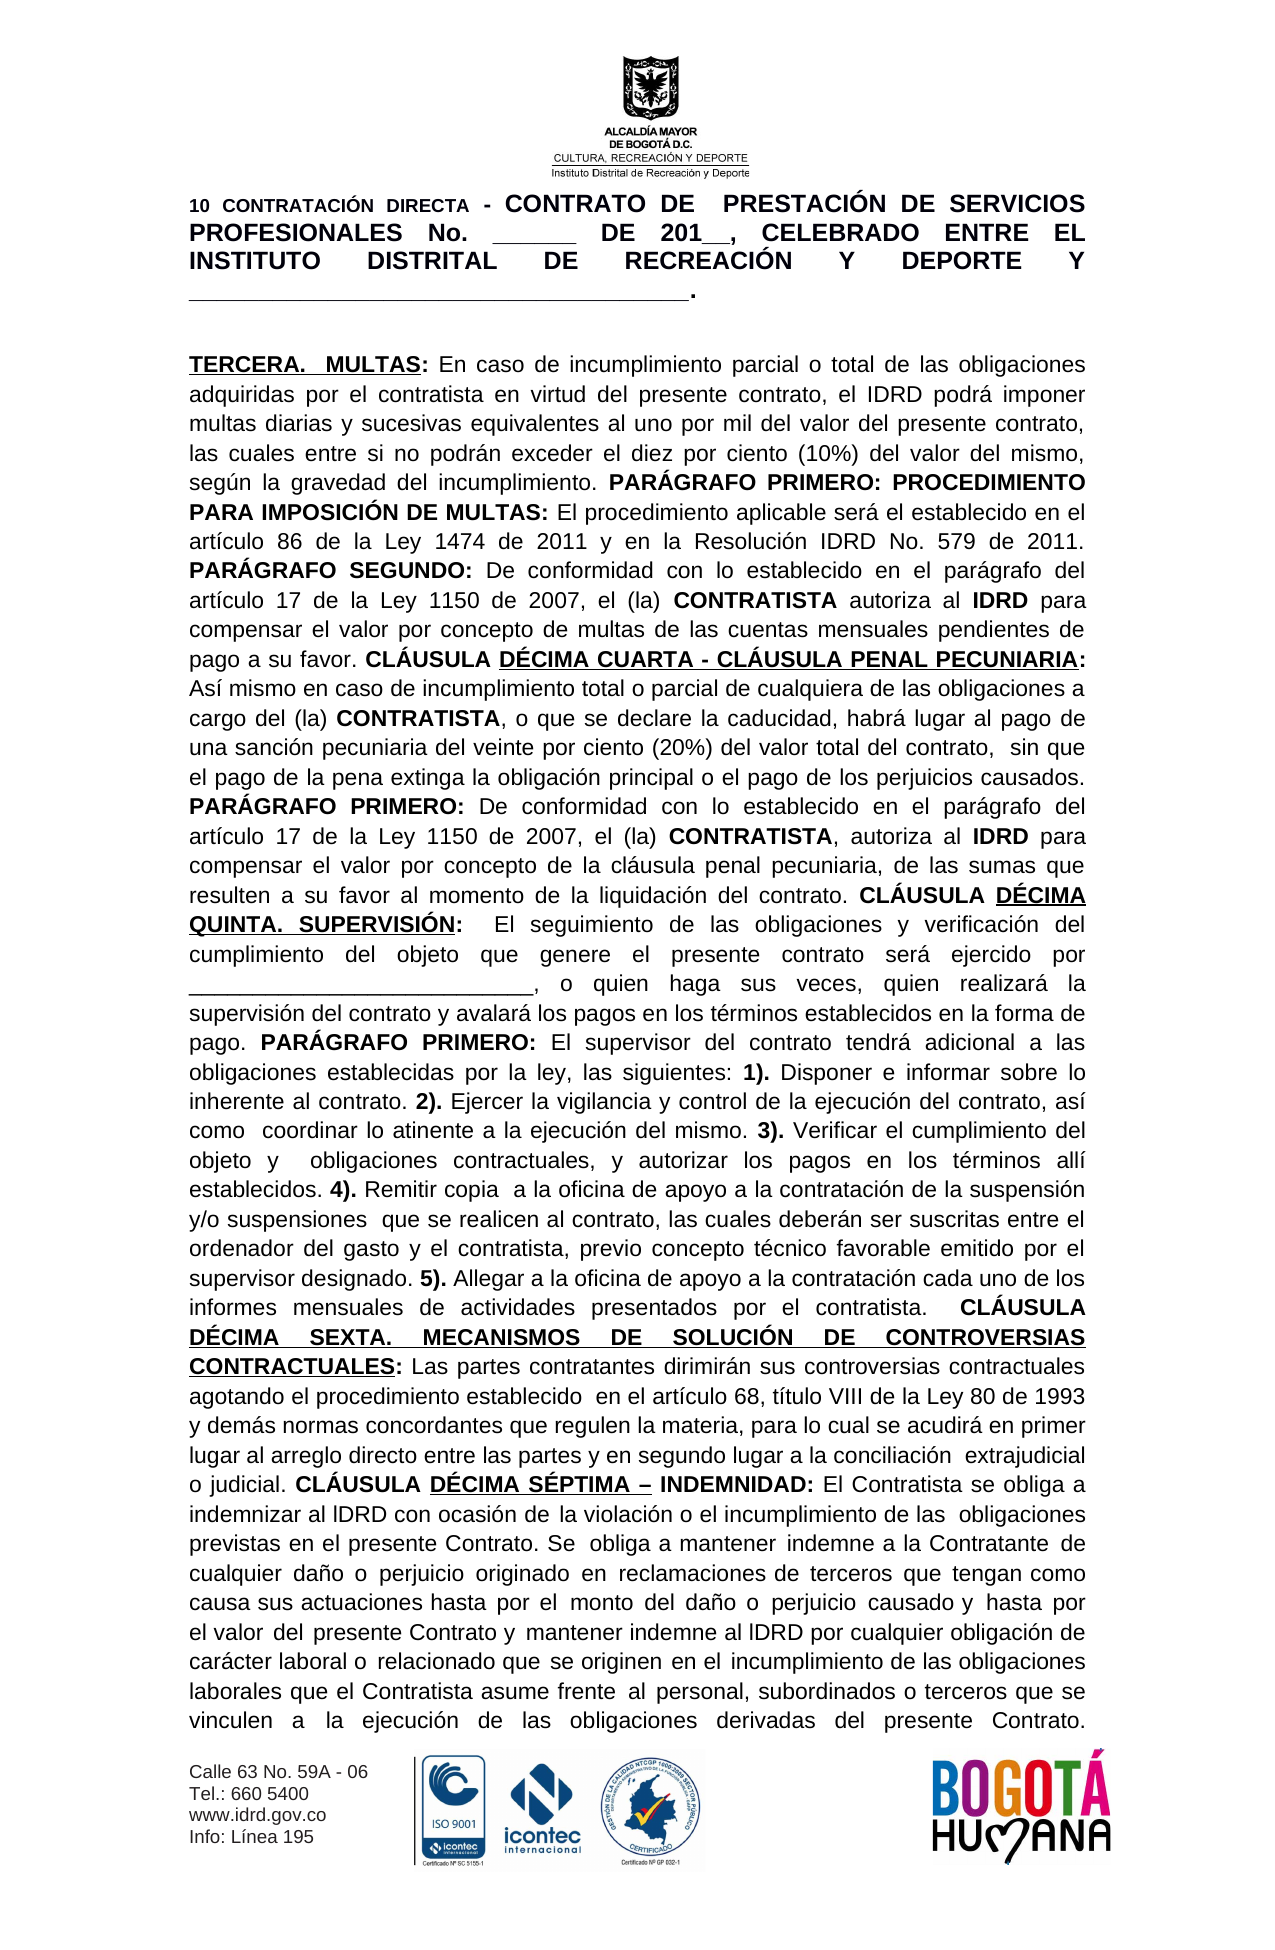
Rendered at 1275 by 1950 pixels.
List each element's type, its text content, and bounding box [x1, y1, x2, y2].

picture [932, 1748, 1111, 1865]
text TERCERA. MULTAS: En caso de incumplimiento parcial o total de las obligaciones adquiridas por el contratista en virtud del presente contrato, el IDRD podrá imponer multas diarias y sucesivas equivalentes al uno por mil del valor del presente contrato, las cuales entre si no podrán exceder el diez por ciento (10%) del valor del mismo, según la gravedad del incumplimiento. PARÁGRAFO PRIMERO: PROCEDIMIENTO PARA IMPOSICIÓN DE MULTAS: El procedimiento aplicable será el establecido en el artículo 86 de la Ley 1474 de 2011 y en la Resolución IDRD No. 579 de 2011. PARÁGRAFO SEGUNDO: De conformidad con lo establecido en el parágrafo del artículo 17 de la Ley 1150 de 2007, el (la) CONTRATISTA autoriza al IDRD para compensar el valor por concepto de multas de las cuentas mensuales pendientes de pago a su favor. CLÁUSULA DÉCIMA CUARTA - CLÁUSULA PENAL PECUNIARIA: Así mismo en caso de incumplimiento total o parcial de cualquiera de las obligaciones a cargo del (la) CONTRATISTA, o que se declare la caducidad, habrá lugar al pago de una sanción pecuniaria del veinte por ciento (20%) del valor total del contrato, sin que el pago de la pena extinga la obligación principal o el pago de los perjuicios causados. PARÁGRAFO PRIMERO: De conformidad con lo establecido en el parágrafo del artículo 17 de la Ley 1150 de 2007, el (la) CONTRATISTA, autoriza al IDRD para compensar el valor por concepto de la cláusula penal pecuniaria, de las sumas que resulten a su favor al momento de la liquidación del contrato. CLÁUSULA DÉCIMA QUINTA. SUPERVISIÓN: El seguimiento de las obligaciones y verificación del cumplimiento del objeto que genere el presente contrato será ejercido por ___________________________, o quien haga sus veces, quien realizará la supervisión del contrato y avalará los pagos en los términos establecidos en la forma de pago. PARÁGRAFO PRIMERO: El supervisor del contrato tendrá adicional a las obligaciones establecidas por la ley, las siguientes: 1). Disponer e informar sobre lo inherente al contrato. 2). Ejercer la vigilancia y control de la ejecución del contrato, así como coordinar lo atinente a la ejecución del mismo. 3). Verificar el cumplimiento del objeto y obligaciones contractuales, y autorizar los pagos en los términos allí establecidos. 4). Remitir copia a la oficina de apoyo a la contratación de la suspensión y/o suspensiones que se realicen al contrato, las cuales deberán ser suscritas entre el ordenador del gasto y el contratista, previo concepto técnico favorable emitido por el supervisor designado. 5). Allegar a la oficina de apoyo a la contratación cada uno de los informes mensuales de actividades presentados por el contratista. CLÁUSULA DÉCIMA SEXTA. MECANISMOS DE SOLUCIÓN DE CONTROVERSIAS [189, 349, 1086, 1347]
picture [414, 1749, 706, 1872]
text CONTRACTUALES: Las partes contratantes dirimirán sus controversias contractuales agotando el procedimiento establecido en el artículo 68, título VIII de la Ley 80 de 1993 y demás normas concordantes que regulen la materia, para lo cual se acudirá en primer lugar al arreglo directo entre las partes y en segundo lugar a la conciliación extrajudicial o judicial. CLÁUSULA DÉCIMA SÉPTIMA – INDEMNIDAD: El Contratista se obliga a indemnizar al lDRD con ocasión de la violación o el incumplimiento de las obligaciones previstas en el presente Contrato. Se obliga a mantener indemne a la Contratante de cualquier daño o perjuicio originado en reclamaciones de terceros que tengan como causa sus actuaciones hasta por el monto del daño o perjuicio causado y hasta por el valor del presente Contrato y mantener indemne al lDRD por cualquier obligación de carácter laboral o relacionado que se originen en el incumplimiento de las obligaciones laborales que el Contratista asume frente al personal, subordinados o terceros que se vinculen a la ejecución de las obligaciones derivadas del presente Contrato. [189, 1348, 1086, 1734]
picture [551, 56, 750, 180]
